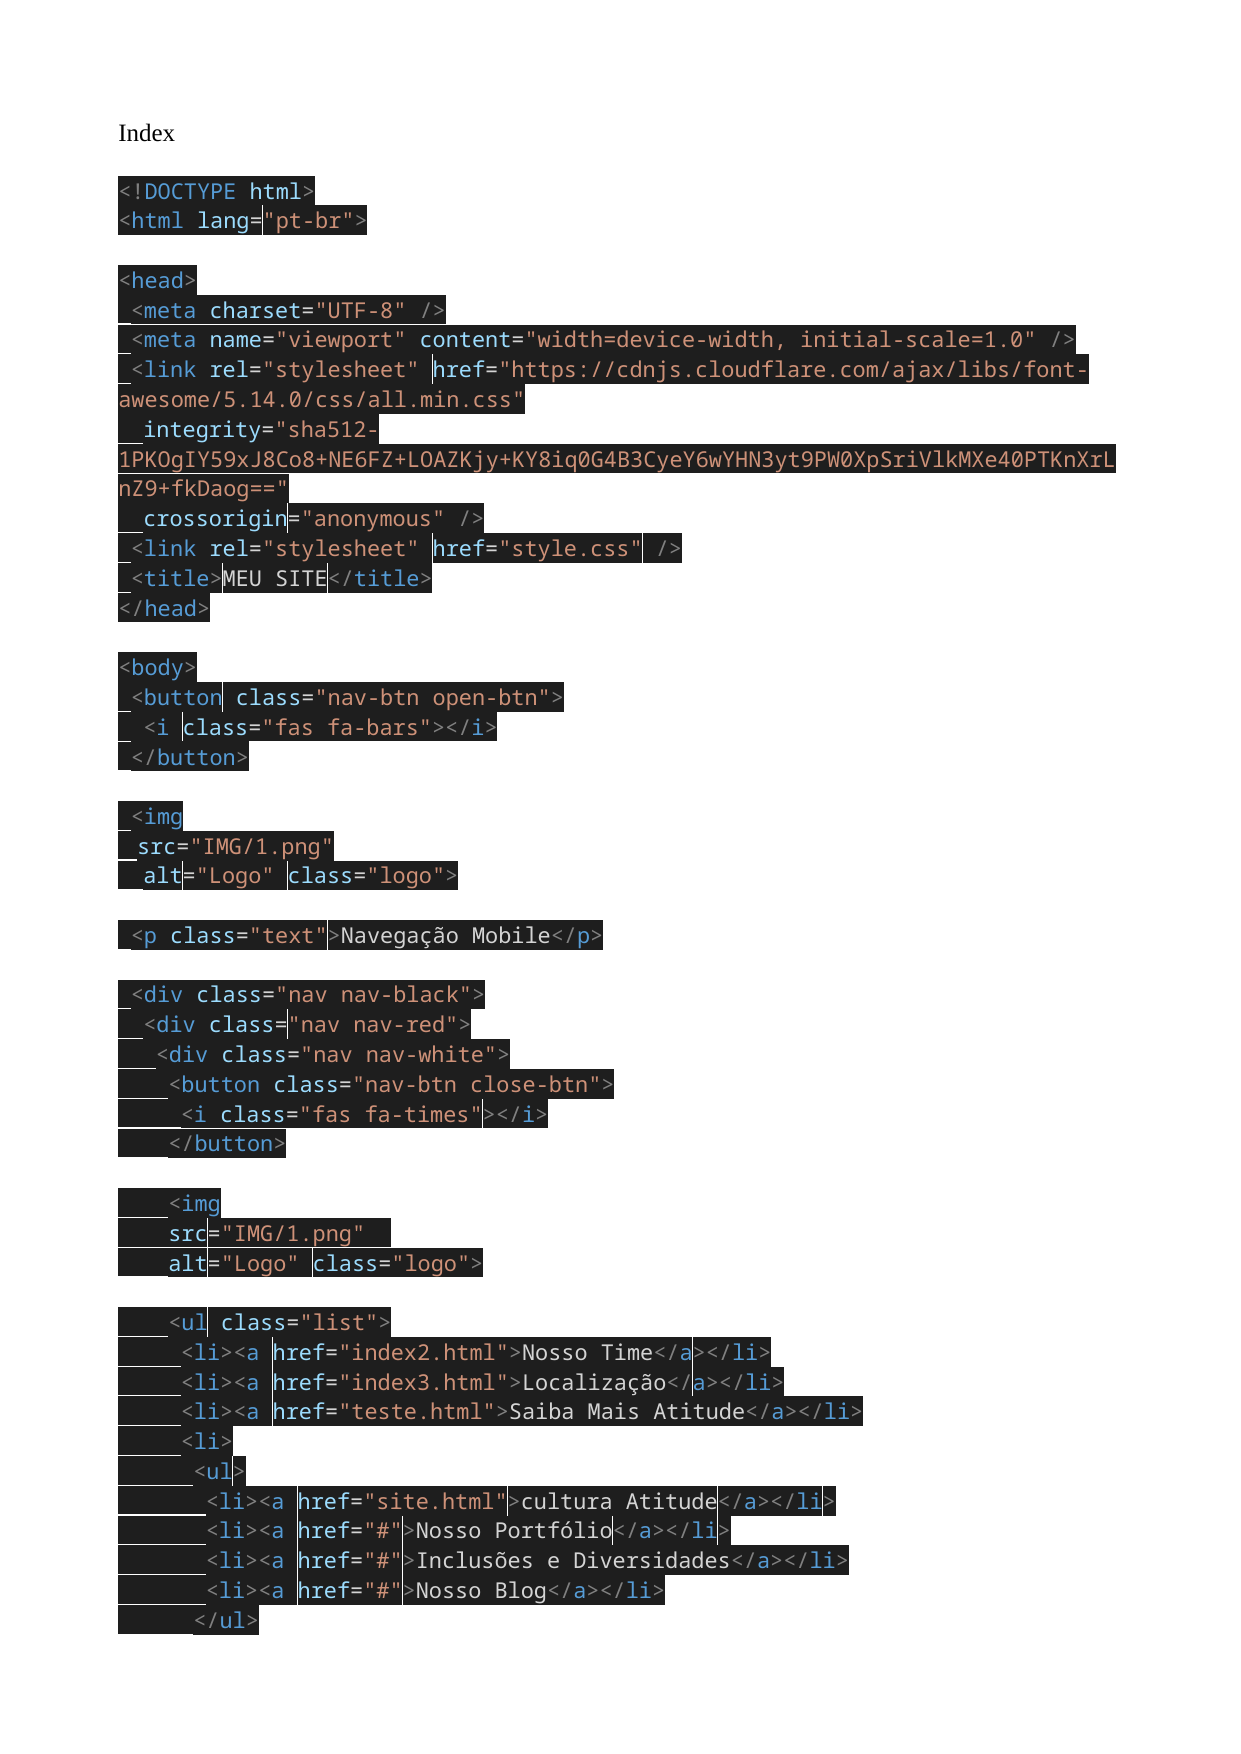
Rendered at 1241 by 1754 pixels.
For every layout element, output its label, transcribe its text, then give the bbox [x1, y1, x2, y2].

text <li><a href="#">Inclusões e Diversidades</a></li> [118, 1545, 1122, 1575]
text <meta name="viewport" content="width=device-width, initial-scale=1.0" /> [118, 324, 1122, 354]
text <img [118, 1188, 1122, 1218]
text </button> [118, 741, 1122, 771]
text <link rel="stylesheet" href="style.css" /> [118, 533, 1122, 563]
text <meta charset="UTF-8" /> [118, 295, 1122, 324]
text <p class="text">Navegação Mobile</p> [118, 920, 1122, 950]
text alt="Logo" class="logo"> [118, 1247, 1122, 1277]
text <div class="nav nav-white"> [118, 1039, 1122, 1069]
text <li><a href="index3.html">Localização</a></li> [118, 1367, 1122, 1396]
text <ul class="list"> [118, 1307, 1122, 1337]
text <ul> [118, 1456, 1122, 1486]
text <li><a href="index2.html">Nosso Time</a></li> [118, 1337, 1122, 1367]
text crossorigin="anonymous" /> [118, 503, 1122, 533]
text <div class="nav nav-red"> [118, 1009, 1122, 1039]
text <html lang="pt-br"> [118, 205, 1122, 235]
text </ul> [118, 1605, 1122, 1635]
text <link rel="stylesheet" href="https://cdnjs.cloudflare.com/ajax/libs/font-awesome/5.14.0/css/all.min.css" [118, 354, 1122, 414]
text <!DOCTYPE html> [118, 176, 1122, 205]
text <img [118, 801, 1122, 831]
text <i class="fas fa-bars"></i> [118, 712, 1122, 741]
text <button class="nav-btn open-btn"> [118, 682, 1122, 712]
text <title>MEU SITE</title> [118, 563, 1122, 593]
text <button class="nav-btn close-btn"> [118, 1069, 1122, 1099]
text <li><a href="teste.html">Saiba Mais Atitude</a></li> [118, 1396, 1122, 1426]
text </button> [118, 1128, 1122, 1158]
text <body> [118, 652, 1122, 682]
text <li><a href="#">Nosso Portfólio</a></li> [118, 1516, 1122, 1545]
text <li><a href="site.html">cultura Atitude</a></li> [118, 1486, 1122, 1516]
text </head> [118, 593, 1122, 622]
text alt="Logo" class="logo"> [118, 861, 1122, 890]
text src="IMG/1.png" [118, 831, 1122, 861]
text <li><a href="#">Nosso Blog</a></li> [118, 1575, 1122, 1605]
text <i class="fas fa-times"></i> [118, 1099, 1122, 1128]
text Index [118, 118, 1122, 147]
text <li> [118, 1426, 1122, 1456]
text src="IMG/1.png" [118, 1218, 1122, 1247]
text <div class="nav nav-black"> [118, 979, 1122, 1009]
text integrity="sha512-1PKOgIY59xJ8Co8+NE6FZ+LOAZKjy+KY8iq0G4B3CyeY6wYHN3yt9PW0XpSriVlkMXe40PTKnXrLnZ9+fkDaog==" [118, 414, 1122, 503]
text <head> [118, 265, 1122, 295]
